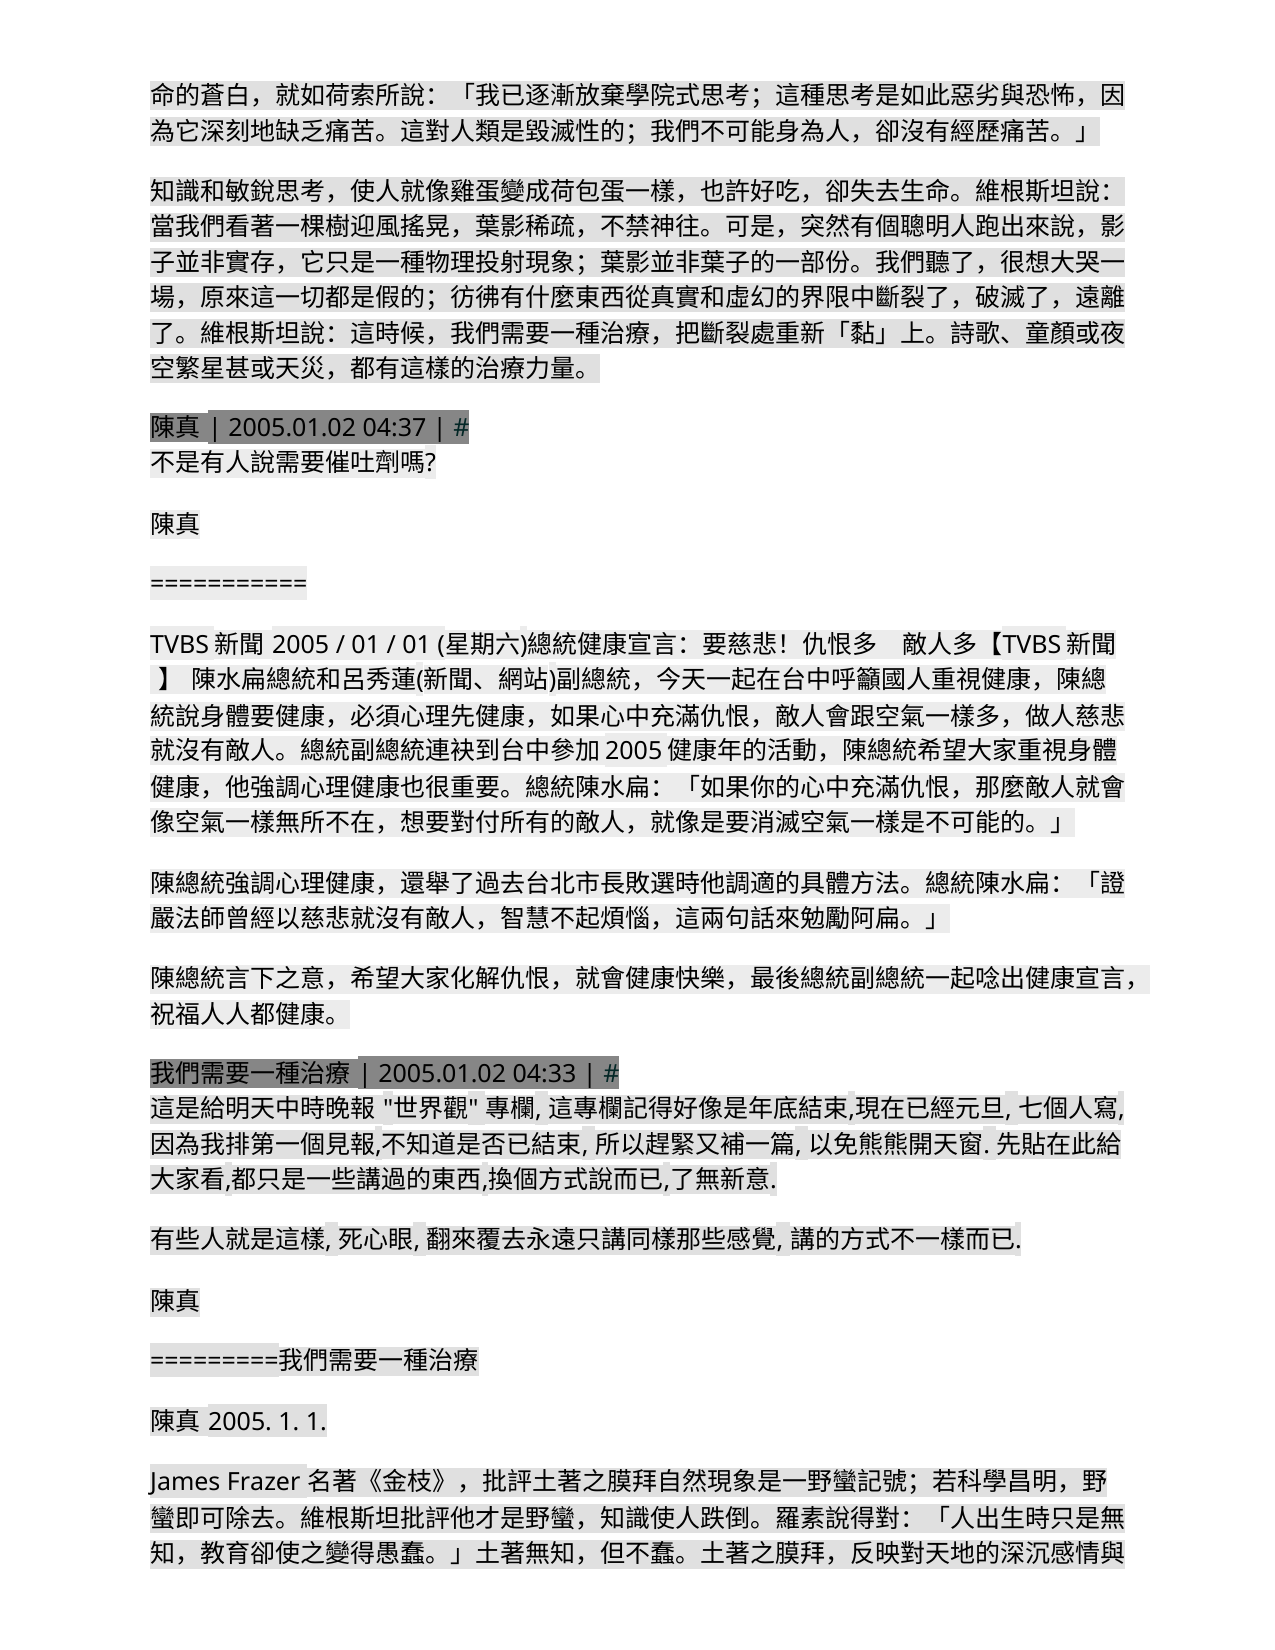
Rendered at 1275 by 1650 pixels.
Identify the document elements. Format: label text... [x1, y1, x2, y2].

text 不是有人說需要催吐劑嗎? [150, 444, 1125, 479]
text James Frazer 名著《金枝》，批評土著之膜拜自然現象是一野蠻記號；若科學昌明，野蠻即可除去。維根斯坦批評他才是野蠻，知識使人跌倒。羅素說得對：「人出生時只是無知，教育卻使之變得愚蠢。」土著無知，但不蠢。土著之膜拜，反映對天地的深沉感情與 [150, 1462, 1125, 1569]
text =========我們需要一種治療 [150, 1342, 1125, 1377]
text 知識和敏銳思考，使人就像雞蛋變成荷包蛋一樣，也許好吃，卻失去生命。維根斯坦說：當我們看著一棵樹迎風搖晃，葉影稀疏，不禁神往。可是，突然有個聰明人跑出來說，影子並非實存，它只是一種物理投射現象；葉影並非葉子的一部份。我們聽了，很想大哭一場，原來這一切都是假的；彷彿有什麼東西從真實和虛幻的界限中斷裂了，破滅了，遠離了。維根斯坦說：這時候，我們需要一種治療，把斷裂處重新「黏」上。詩歌、童顏或夜空繁星甚或天災，都有這樣的治療力量。 [150, 171, 1125, 383]
text TVBS新聞 2005 / 01 / 01 (星期六)總統健康宣言：要慈悲！仇恨多 敵人多【TVBS新聞 】 陳水扁總統和呂秀蓮(新聞、網站)副總統，今天一起在台中呼籲國人重視健康，陳總統說身體要健康，必須心理先健康，如果心中充滿仇恨，敵人會跟空氣一樣多，做人慈悲就沒有敵人。總統副總統連袂到台中參加2005健康年的活動，陳總統希望大家重視身體健康，他強調心理健康也很重要。總統陳水扁：「如果你的心中充滿仇恨，那麼敵人就會像空氣一樣無所不在，想要對付所有的敵人，就像是要消滅空氣一樣是不可能的。」 [150, 625, 1125, 837]
text 陳總統強調心理健康，還舉了過去台北市長敗選時他調適的具體方法。總統陳水扁：「證嚴法師曾經以慈悲就沒有敵人，智慧不起煩惱，這兩句話來勉勵阿扁。」 [150, 862, 1125, 933]
text 陳真 | 2005.01.02 04:37 | # [150, 408, 1125, 444]
text 陳真 [150, 504, 1125, 539]
text 有些人就是這樣, 死心眼, 翻來覆去永遠只講同樣那些感覺, 講的方式不一樣而已. [150, 1221, 1125, 1256]
text 陳總統言下之意，希望大家化解仇恨，就會健康快樂，最後總統副總統一起唸出健康宣言，祝福人人都健康。 [150, 958, 1125, 1029]
text 我們需要一種治療 | 2005.01.02 04:33 | # [150, 1054, 1125, 1089]
text 陳真 [150, 1281, 1125, 1317]
text =========== [150, 564, 1125, 600]
text 這是給明天中時晚報 "世界觀" 專欄, 這專欄記得好像是年底結束,現在已經元旦, 七個人寫, 因為我排第一個見報,不知道是否已結束, 所以趕緊又補一篇, 以免熊熊開天窗. 先貼在此給大家看,都只是一些講過的東西,換個方式說而已,了無新意. [150, 1089, 1125, 1196]
text 陳真 2005. 1. 1. [150, 1402, 1125, 1437]
text 命的蒼白，就如荷索所說：「我已逐漸放棄學院式思考；這種思考是如此惡劣與恐怖，因為它深刻地缺乏痛苦。這對人類是毀滅性的；我們不可能身為人，卻沒有經歷痛苦。」 [150, 75, 1125, 146]
